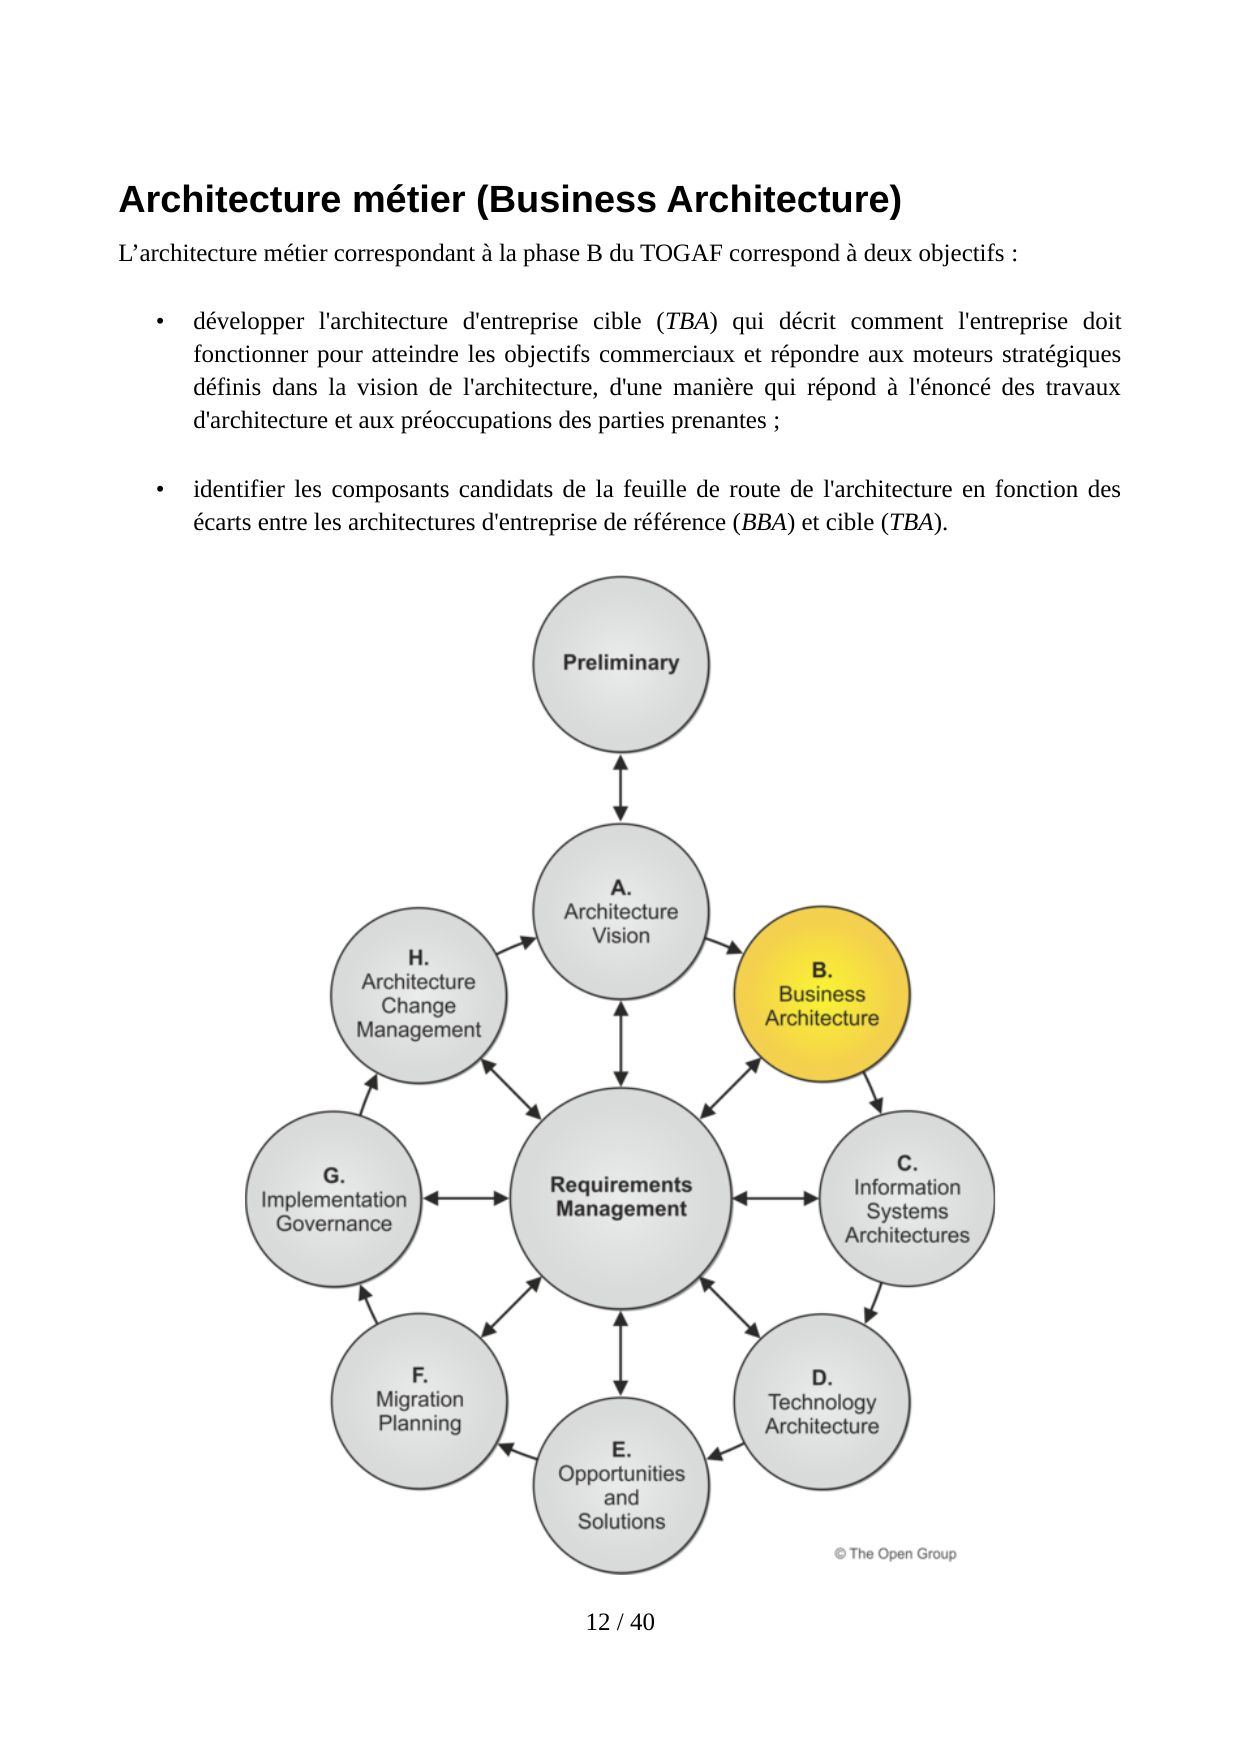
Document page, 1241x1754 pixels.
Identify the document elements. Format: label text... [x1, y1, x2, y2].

list identifier les composants candidats de la feuille de route de l'architecture en fonction des écarts entre les architectures d'entreprise de référence (BBA) et cible (TBA). [156, 474, 1122, 536]
text L’architecture métier correspondant à la phase B du TOGAF correspond à deux objectifs : [118, 238, 1122, 267]
list développer l'architecture d'entreprise cible (TBA) qui décrit comment l'entreprise doit fonctionner pour atteindre les objectifs commerciaux et répondre aux moteurs stratégiques définis dans la vision de l'architecture, d'une manière qui répond à l'énoncé des travaux d'architecture et aux préoccupations des parties prenantes ; [156, 306, 1122, 434]
subtitle Architecture métier (Business Architecture) [118, 176, 1122, 220]
picture [244, 575, 996, 1575]
